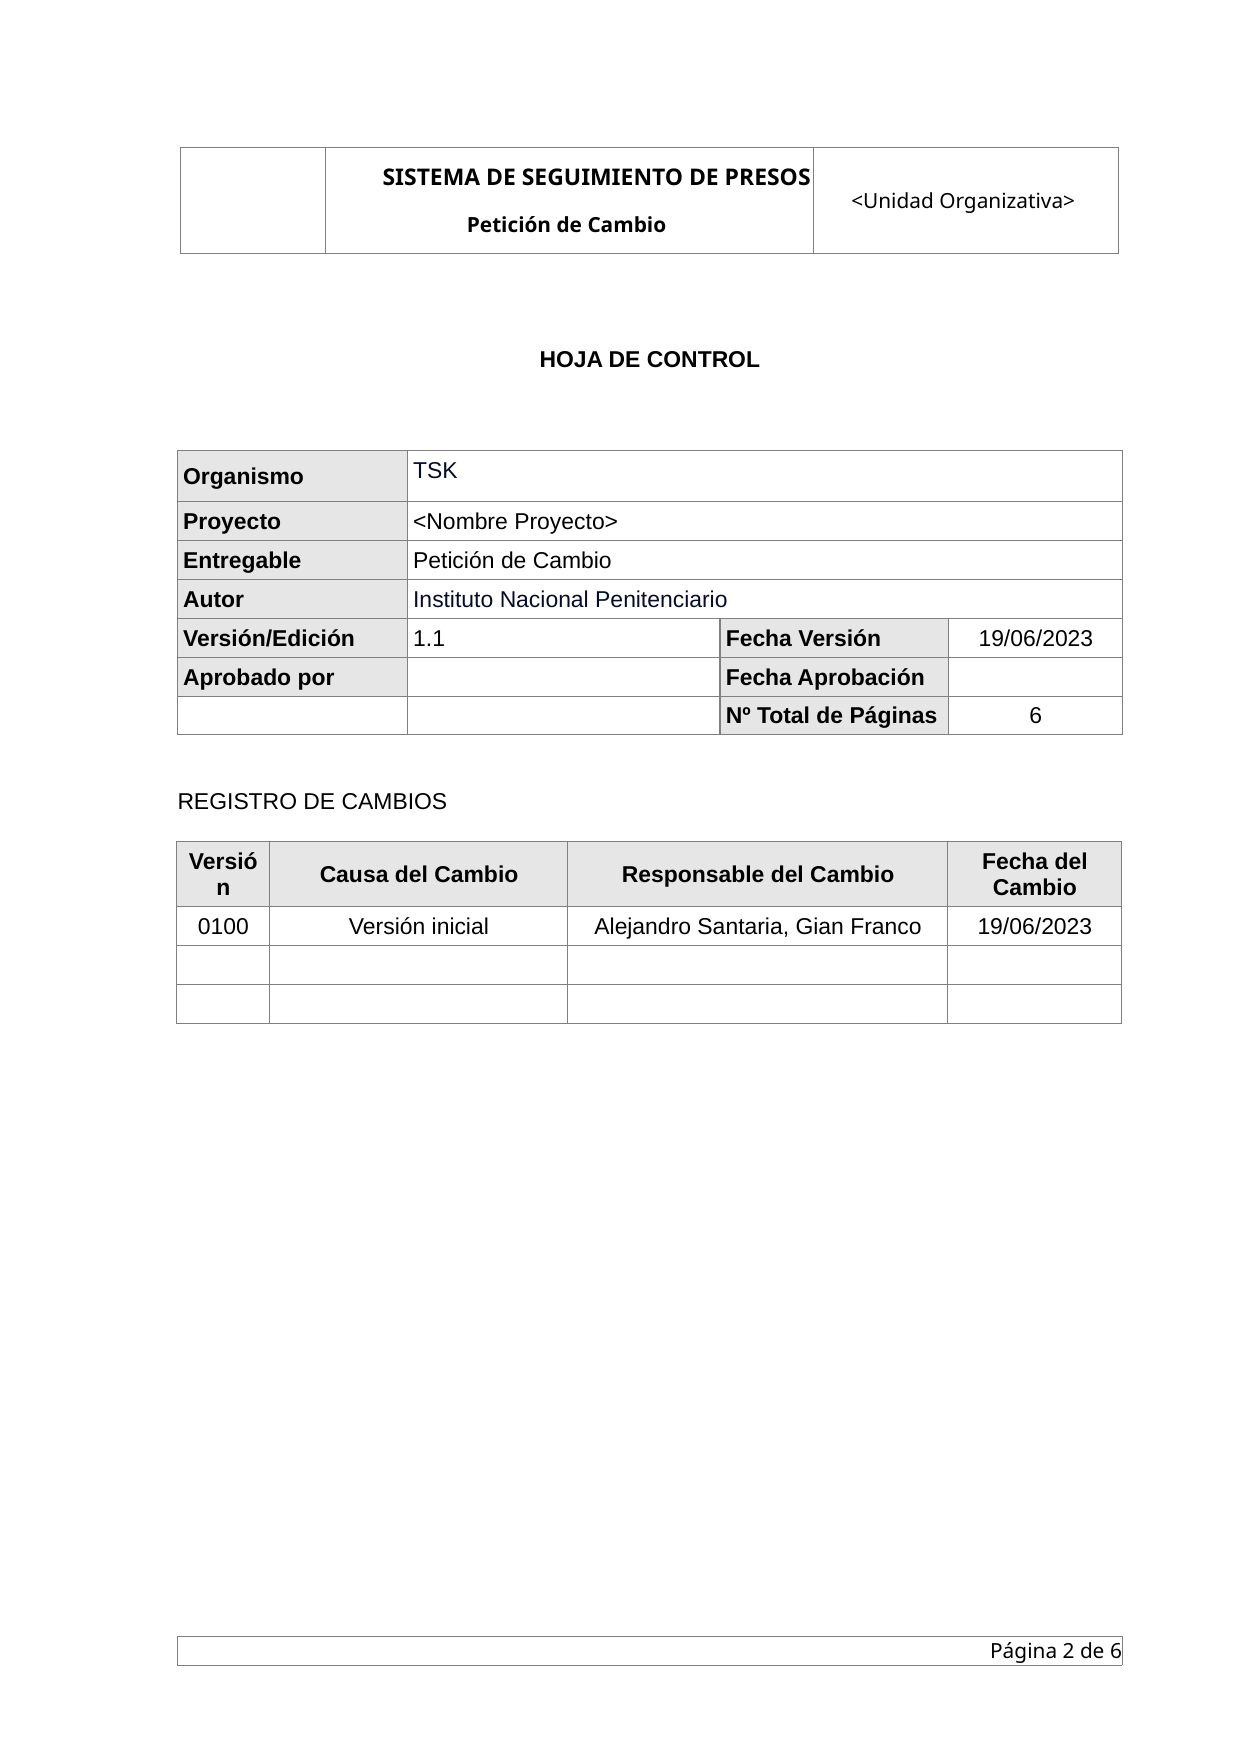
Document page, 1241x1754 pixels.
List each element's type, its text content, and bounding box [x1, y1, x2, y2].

table_cell [948, 946, 1121, 984]
table_cell [177, 946, 269, 984]
table_cell Versión/Edición [178, 619, 407, 657]
table_cell 19/06/2023 [948, 907, 1121, 945]
table_cell [408, 697, 719, 734]
table_cell Petición de Cambio [408, 541, 1122, 579]
table_cell Instituto Nacional Penitenciario [408, 580, 1122, 618]
table_cell [568, 946, 947, 984]
table_cell Versión inicial [270, 907, 567, 945]
table_cell Entregable [178, 541, 407, 579]
table_cell Sistema de seguimiento de presos [408, 502, 1122, 540]
table_cell Nº Total de Páginas [721, 697, 948, 734]
table_header Fecha del Cambio [948, 842, 1121, 906]
table_cell 19/06/2023 [949, 619, 1122, 657]
table_cell 0100 [177, 907, 269, 945]
table_cell Aprobado por [178, 658, 407, 696]
table_cell [949, 658, 1122, 696]
table_header Versión [177, 842, 269, 906]
text HOJA DE CONTROL [177, 346, 1122, 372]
table_header Causa del Cambio [270, 842, 567, 906]
table_cell [270, 946, 567, 984]
table_cell Alejandro Santaria, Gian Franco [568, 907, 947, 945]
table_cell [270, 985, 567, 1023]
table_header Organismo [178, 451, 407, 501]
text REGISTRO DE CAMBIOS [177, 788, 1122, 814]
table_cell Fecha Aprobación [721, 658, 948, 696]
table_cell 1.1 [408, 619, 719, 657]
table_header Responsable del Cambio [568, 842, 947, 906]
table_cell [568, 985, 947, 1023]
table_cell 6 [949, 697, 1122, 734]
table_cell [178, 697, 407, 734]
table_cell [177, 985, 269, 1023]
table_cell [948, 985, 1121, 1023]
table_header TSK [408, 451, 1122, 501]
table_cell [408, 658, 719, 696]
table_cell Proyecto [178, 502, 407, 540]
table_cell Fecha Versión [721, 619, 948, 657]
table_cell Autor [178, 580, 407, 618]
